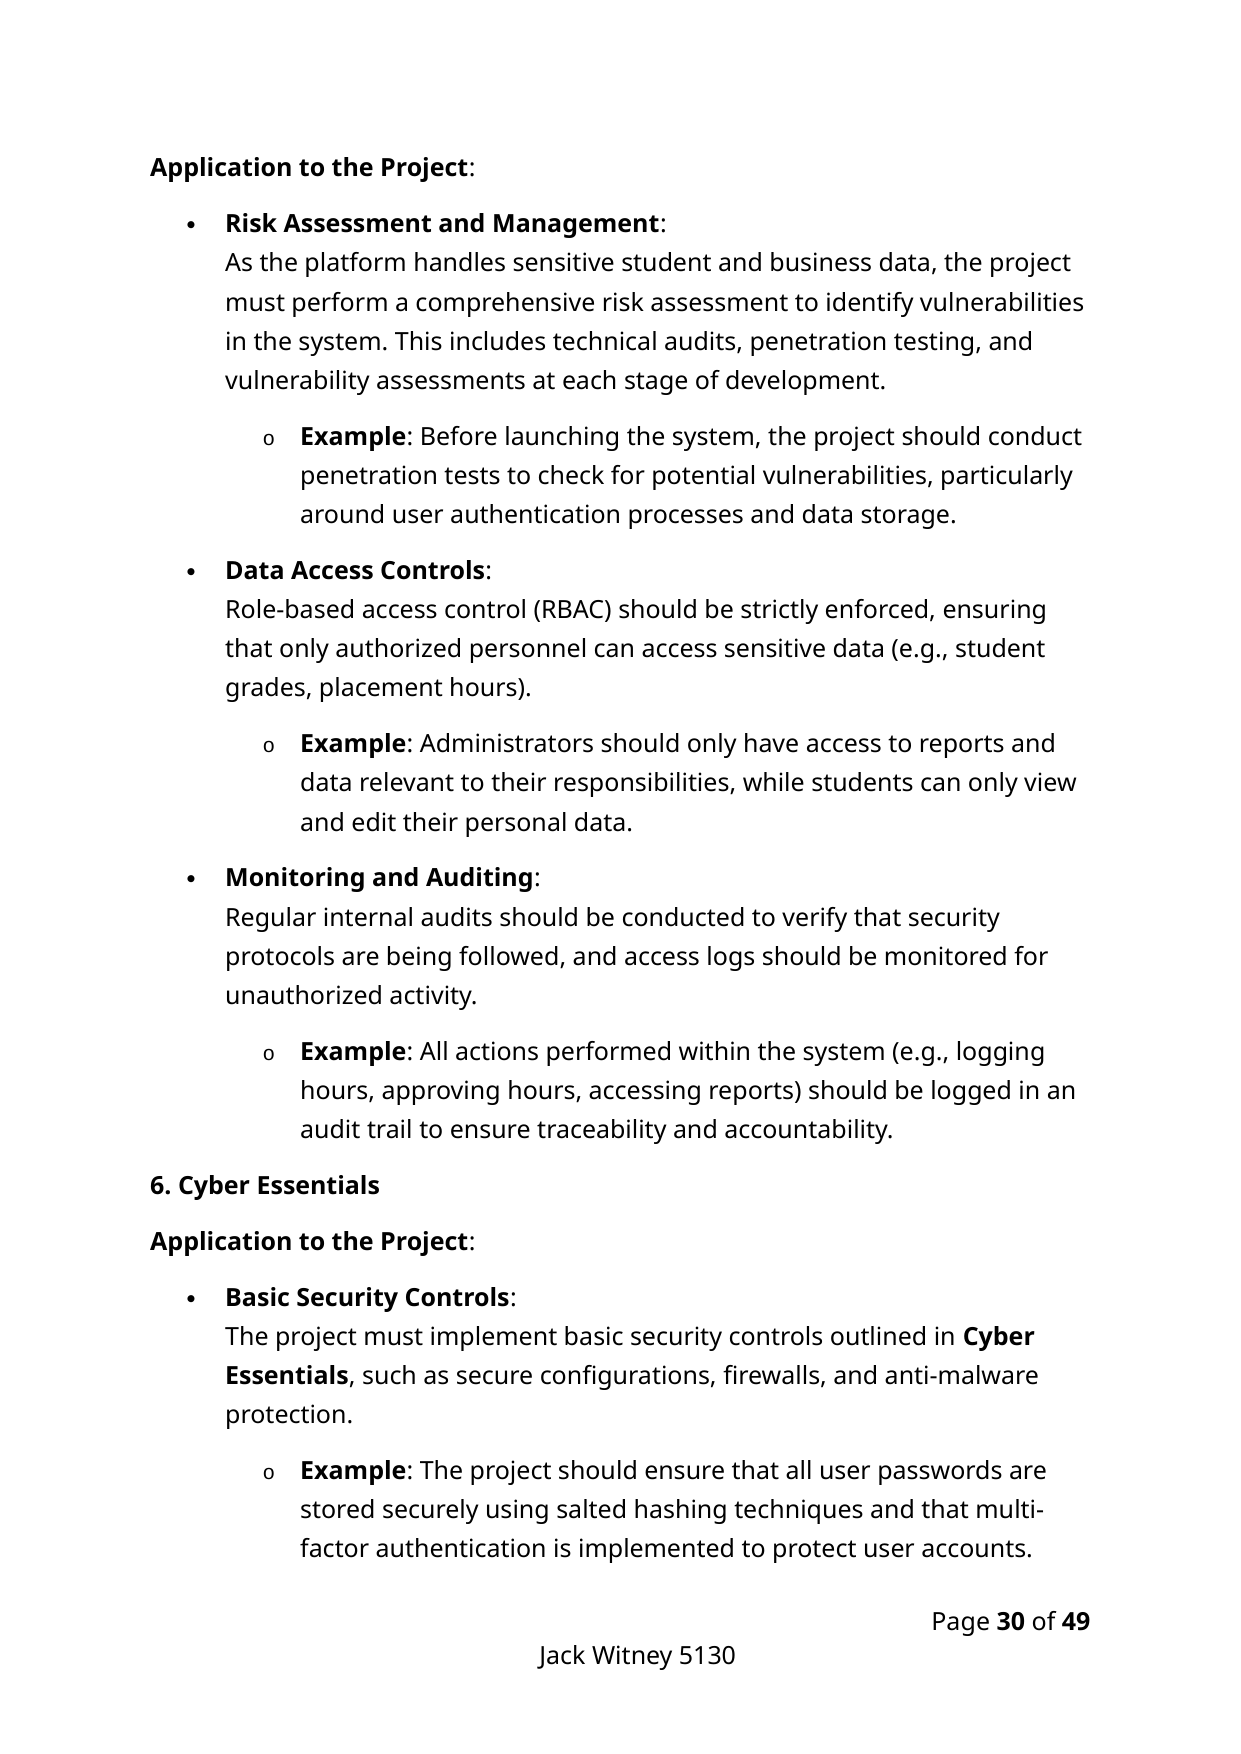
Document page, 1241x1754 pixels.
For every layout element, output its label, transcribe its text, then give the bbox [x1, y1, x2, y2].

list Example: Administrators should only have access to reports and data relevant to their responsibilities, while students can only view and edit their personal data. [262, 726, 1090, 838]
list Monitoring and Auditing: Regular internal audits should be conducted to verify that security protocols are being followed, and access logs should be monitored for unauthorized activity. [187, 860, 1090, 1012]
list Example: Before launching the system, the project should conduct penetration tests to check for potential vulnerabilities, particularly around user authentication processes and data storage. [262, 418, 1090, 531]
list Example: The project should ensure that all user passwords are stored securely using salted hashing techniques and that multi-factor authentication is implemented to protect user accounts. [262, 1452, 1090, 1565]
text 6. Cyber Essentials [150, 1167, 1090, 1202]
text Application to the Project: [150, 1223, 1090, 1257]
list Risk Assessment and Management: As the platform handles sensitive student and business data, the project must perform a comprehensive risk assessment to identify vulnerabilities in the system. This includes technical audits, penetration testing, and vulnerability assessments at each stage of development. [187, 206, 1090, 397]
text Application to the Project: [150, 150, 1090, 184]
list Basic Security Controls: The project must implement basic security controls outlined in Cyber Essentials, such as secure configurations, firewalls, and anti-malware protection. [187, 1279, 1090, 1431]
list Data Access Controls: Role-based access control (RBAC) should be strictly enforced, ensuring that only authorized personnel can access sensitive data (e.g., student grades, placement hours). [187, 552, 1090, 704]
list Example: All actions performed within the system (e.g., logging hours, approving hours, accessing reports) should be logged in an audit trail to ensure traceability and accountability. [262, 1033, 1090, 1146]
